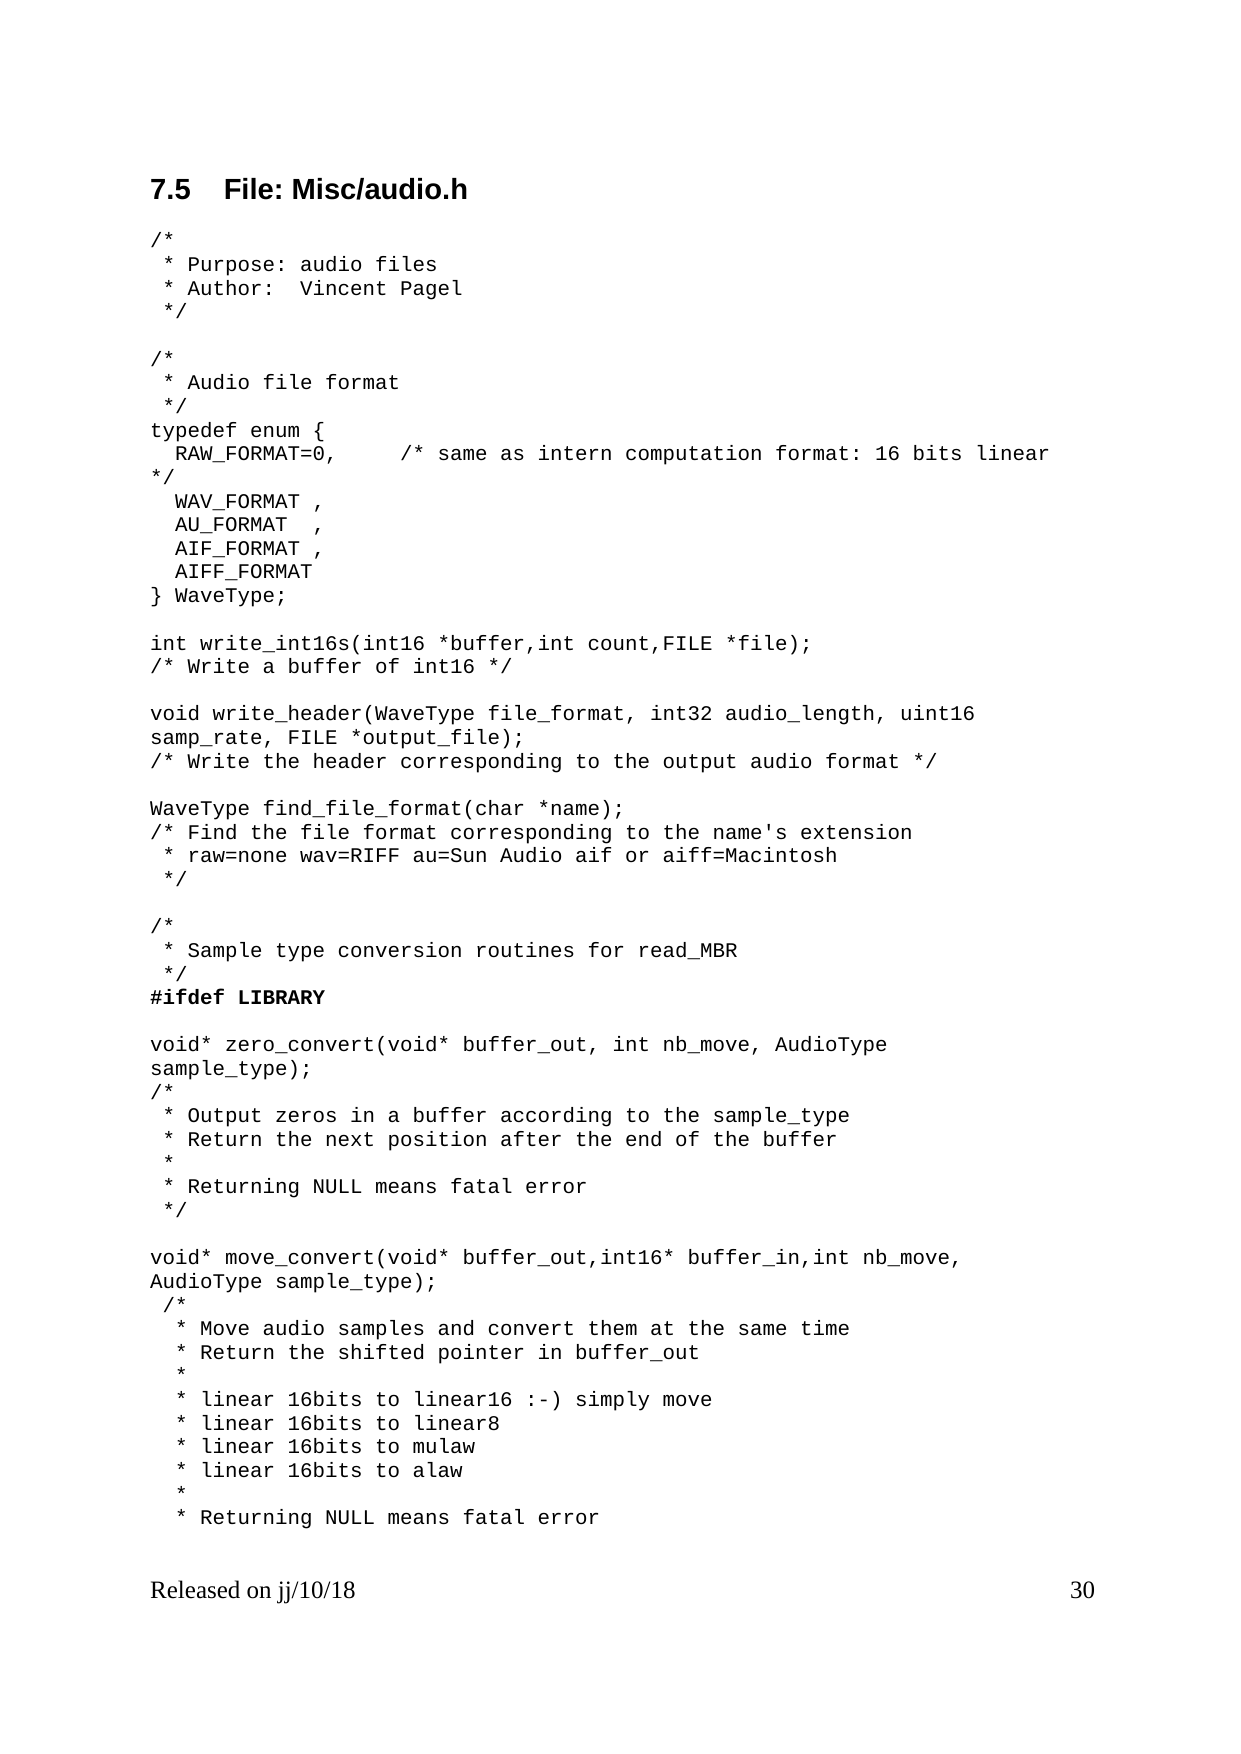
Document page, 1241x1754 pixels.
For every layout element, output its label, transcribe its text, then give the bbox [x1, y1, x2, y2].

text * Return the shifted pointer in buffer_out [150, 1342, 1056, 1366]
text */ [150, 301, 1056, 325]
text * linear 16bits to linear8 [150, 1413, 1056, 1436]
text * linear 16bits to linear16 :-) simply move [150, 1389, 1056, 1413]
text /* Write a buffer of int16 */ [150, 656, 1056, 680]
text /* Find the file format corresponding to the name's extension [150, 822, 1056, 845]
text * Returning NULL means fatal error [150, 1507, 1056, 1531]
text * Audio file format [150, 372, 1056, 396]
subtitle File: Misc/audio.h [150, 172, 1056, 206]
text WaveType find_file_format(char *name); [150, 798, 1056, 822]
text */ [150, 869, 1056, 893]
text void* zero_convert(void* buffer_out, int nb_move, AudioType sample_type); [150, 1034, 1056, 1082]
text * Output zeros in a buffer according to the sample_type [150, 1105, 1056, 1129]
text #ifdef LIBRARY [150, 987, 1056, 1011]
text /* [150, 916, 1056, 940]
text RAW_FORMAT=0, /* same as intern computation format: 16 bits linear */ [150, 443, 1056, 491]
text * Sample type conversion routines for read_MBR [150, 940, 1056, 963]
text */ [150, 1200, 1056, 1224]
text * raw=none wav=RIFF au=Sun Audio aif or aiff=Macintosh [150, 845, 1056, 869]
text * linear 16bits to mulaw [150, 1436, 1056, 1460]
text typedef enum { [150, 420, 1056, 443]
text * [150, 1153, 1056, 1176]
text /* Write the header corresponding to the output audio format */ [150, 751, 1056, 774]
text * [150, 1484, 1056, 1507]
text void* move_convert(void* buffer_out,int16* buffer_in,int nb_move, AudioType sample_type); [150, 1247, 1056, 1294]
text * Purpose: audio files [150, 254, 1056, 278]
text /* [150, 231, 1056, 254]
text AIFF_FORMAT [150, 562, 1056, 585]
text void write_header(WaveType file_format, int32 audio_length, uint16 samp_rate, FILE *output_file); [150, 703, 1056, 751]
text * Return the next position after the end of the buffer [150, 1129, 1056, 1153]
text int write_int16s(int16 *buffer,int count,FILE *file); [150, 632, 1056, 656]
text } WaveType; [150, 585, 1056, 609]
text /* [150, 349, 1056, 372]
text * Returning NULL means fatal error [150, 1176, 1056, 1200]
text * linear 16bits to alaw [150, 1460, 1056, 1484]
text */ [150, 963, 1056, 987]
text /* [150, 1082, 1056, 1105]
text */ [150, 396, 1056, 420]
text WAV_FORMAT , [150, 491, 1056, 514]
text /* [150, 1294, 1056, 1318]
text * Author: Vincent Pagel [150, 278, 1056, 301]
text AIF_FORMAT , [150, 538, 1056, 562]
text AU_FORMAT , [150, 514, 1056, 538]
text * Move audio samples and convert them at the same time [150, 1318, 1056, 1342]
text * [150, 1366, 1056, 1389]
